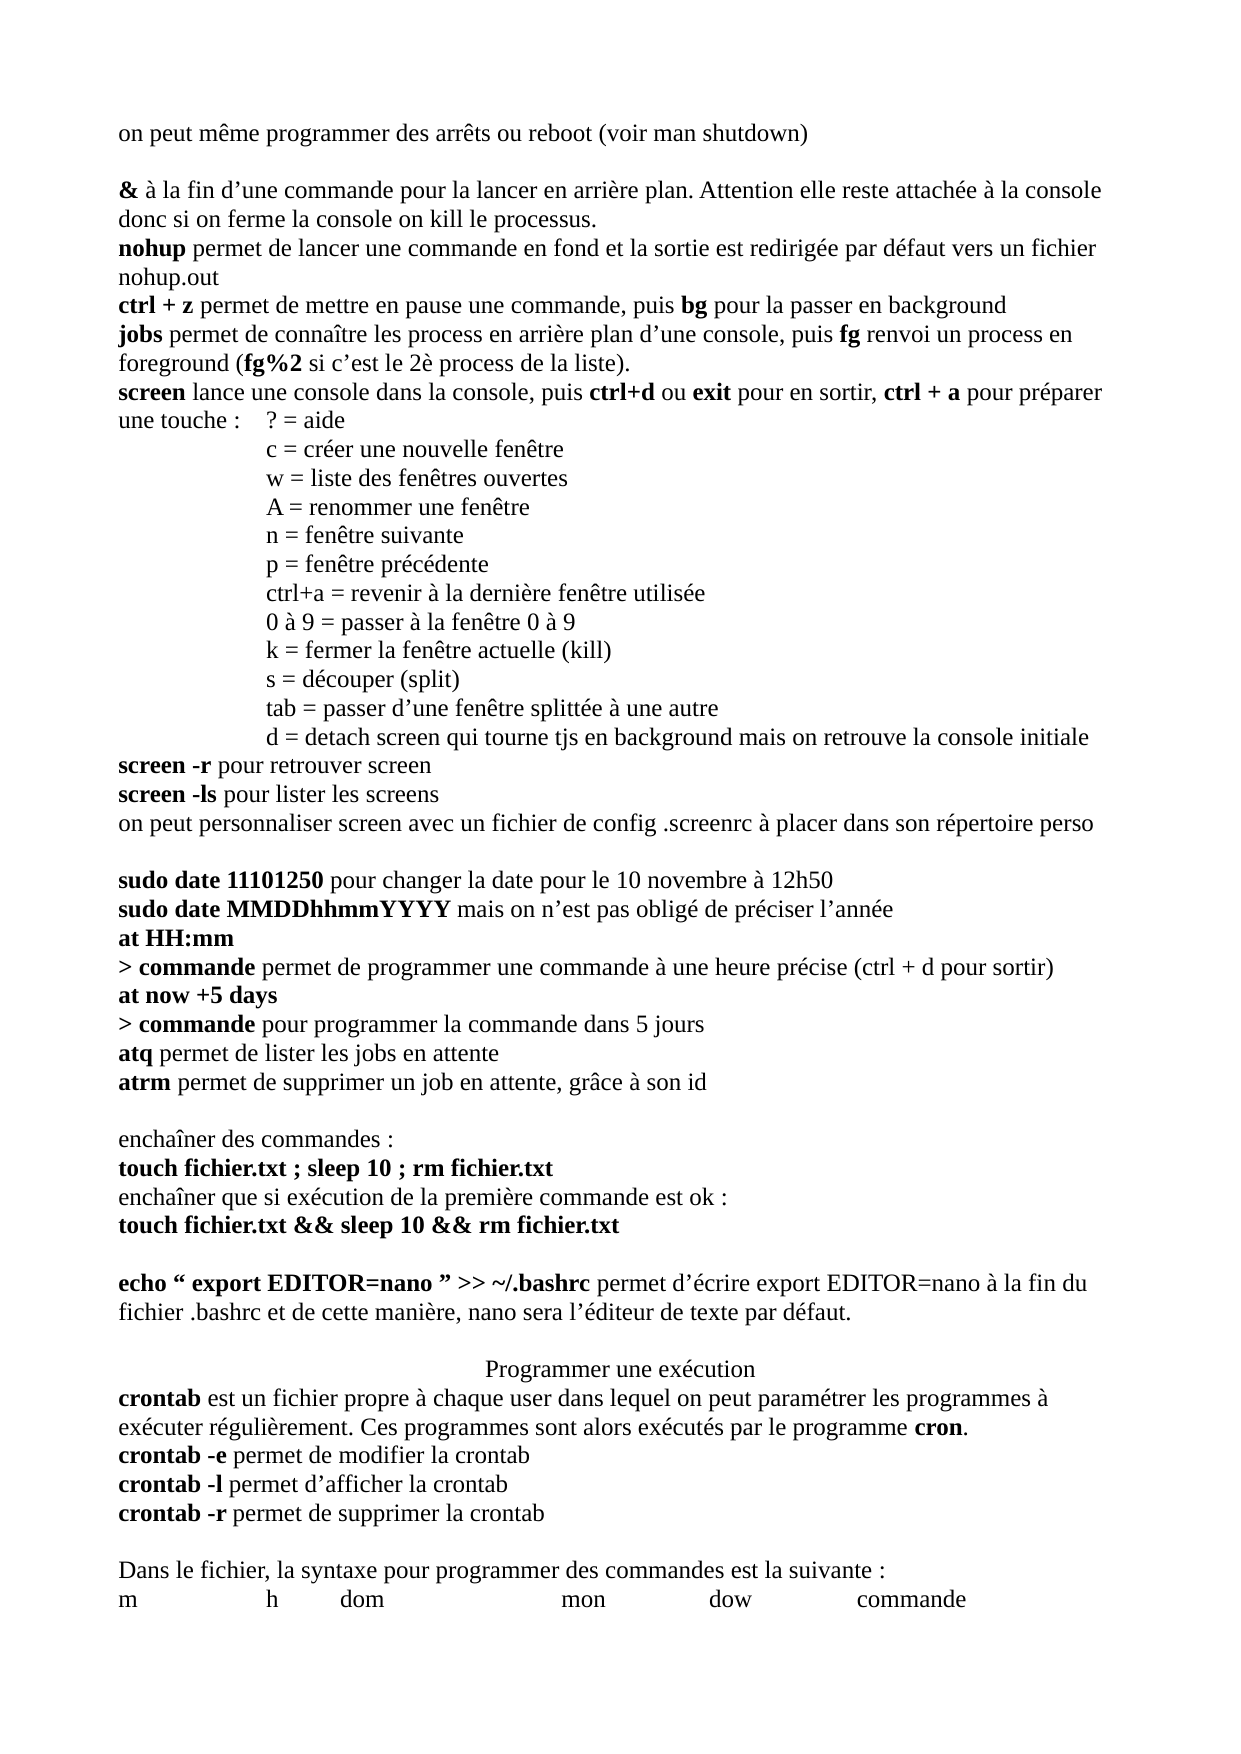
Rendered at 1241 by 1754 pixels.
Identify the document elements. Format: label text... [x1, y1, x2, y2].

text p = fenêtre précédente [118, 549, 1122, 578]
text nohup permet de lancer une commande en fond et la sortie est redirigée par défaut vers un fichier nohup.out [118, 233, 1122, 291]
text m h dom mon dow commande [118, 1584, 1122, 1613]
text crontab -l permet d’afficher la crontab [118, 1469, 1122, 1498]
text crontab est un fichier propre à chaque user dans lequel on peut paramétrer les programmes à exécuter régulièrement. Ces programmes sont alors exécutés par le programme cron. [118, 1383, 1122, 1441]
text d = detach screen qui tourne tjs en background mais on retrouve la console initiale [118, 722, 1122, 751]
text crontab -r permet de supprimer la crontab [118, 1498, 1122, 1527]
text ctrl + z permet de mettre en pause une commande, puis bg pour la passer en background [118, 291, 1122, 319]
text > commande pour programmer la commande dans 5 jours [118, 1009, 1122, 1038]
text on peut personnaliser screen avec un fichier de config .screenrc à placer dans son répertoire perso [118, 808, 1122, 837]
text c = créer une nouvelle fenêtre [118, 434, 1122, 463]
text > commande permet de programmer une commande à une heure précise (ctrl + d pour sortir) [118, 952, 1122, 981]
text at HH:mm [118, 923, 1122, 952]
text Programmer une exécution [118, 1354, 1122, 1383]
text k = fermer la fenêtre actuelle (kill) [118, 636, 1122, 664]
text jobs permet de connaître les process en arrière plan d’une console, puis fg renvoi un process en foreground (fg%2 si c’est le 2è process de la liste). [118, 319, 1122, 377]
text on peut même programmer des arrêts ou reboot (voir man shutdown) [118, 118, 1122, 147]
text sudo date MMDDhhmmYYYY mais on n’est pas obligé de préciser l’année [118, 894, 1122, 923]
text w = liste des fenêtres ouvertes [118, 463, 1122, 492]
text touch fichier.txt && sleep 10 && rm fichier.txt [118, 1211, 1122, 1239]
text A = renommer une fenêtre [118, 492, 1122, 521]
text n = fenêtre suivante [118, 521, 1122, 549]
text screen lance une console dans la console, puis ctrl+d ou exit pour en sortir, ctrl + a pour préparer une touche : ? = aide [118, 377, 1122, 434]
text crontab -e permet de modifier la crontab [118, 1441, 1122, 1469]
text echo “ export EDITOR=nano ” >> ~/.bashrc permet d’écrire export EDITOR=nano à la fin du fichier .bashrc et de cette manière, nano sera l’éditeur de texte par défaut. [118, 1268, 1122, 1326]
text enchaîner que si exécution de la première commande est ok : [118, 1182, 1122, 1211]
text atq permet de lister les jobs en attente [118, 1038, 1122, 1067]
text screen -r pour retrouver screen [118, 751, 1122, 779]
text Dans le fichier, la syntaxe pour programmer des commandes est la suivante : [118, 1556, 1122, 1584]
text tab = passer d’une fenêtre splittée à une autre [118, 693, 1122, 722]
text at now +5 days [118, 981, 1122, 1009]
text sudo date 11101250 pour changer la date pour le 10 novembre à 12h50 [118, 866, 1122, 894]
text atrm permet de supprimer un job en attente, grâce à son id [118, 1067, 1122, 1096]
text ctrl+a = revenir à la dernière fenêtre utilisée [118, 578, 1122, 607]
text screen -ls pour lister les screens [118, 779, 1122, 808]
text & à la fin d’une commande pour la lancer en arrière plan. Attention elle reste attachée à la console donc si on ferme la console on kill le processus. [118, 176, 1122, 233]
text s = découper (split) [118, 664, 1122, 693]
text touch fichier.txt ; sleep 10 ; rm fichier.txt [118, 1153, 1122, 1182]
text enchaîner des commandes : [118, 1124, 1122, 1153]
text 0 à 9 = passer à la fenêtre 0 à 9 [118, 607, 1122, 636]
